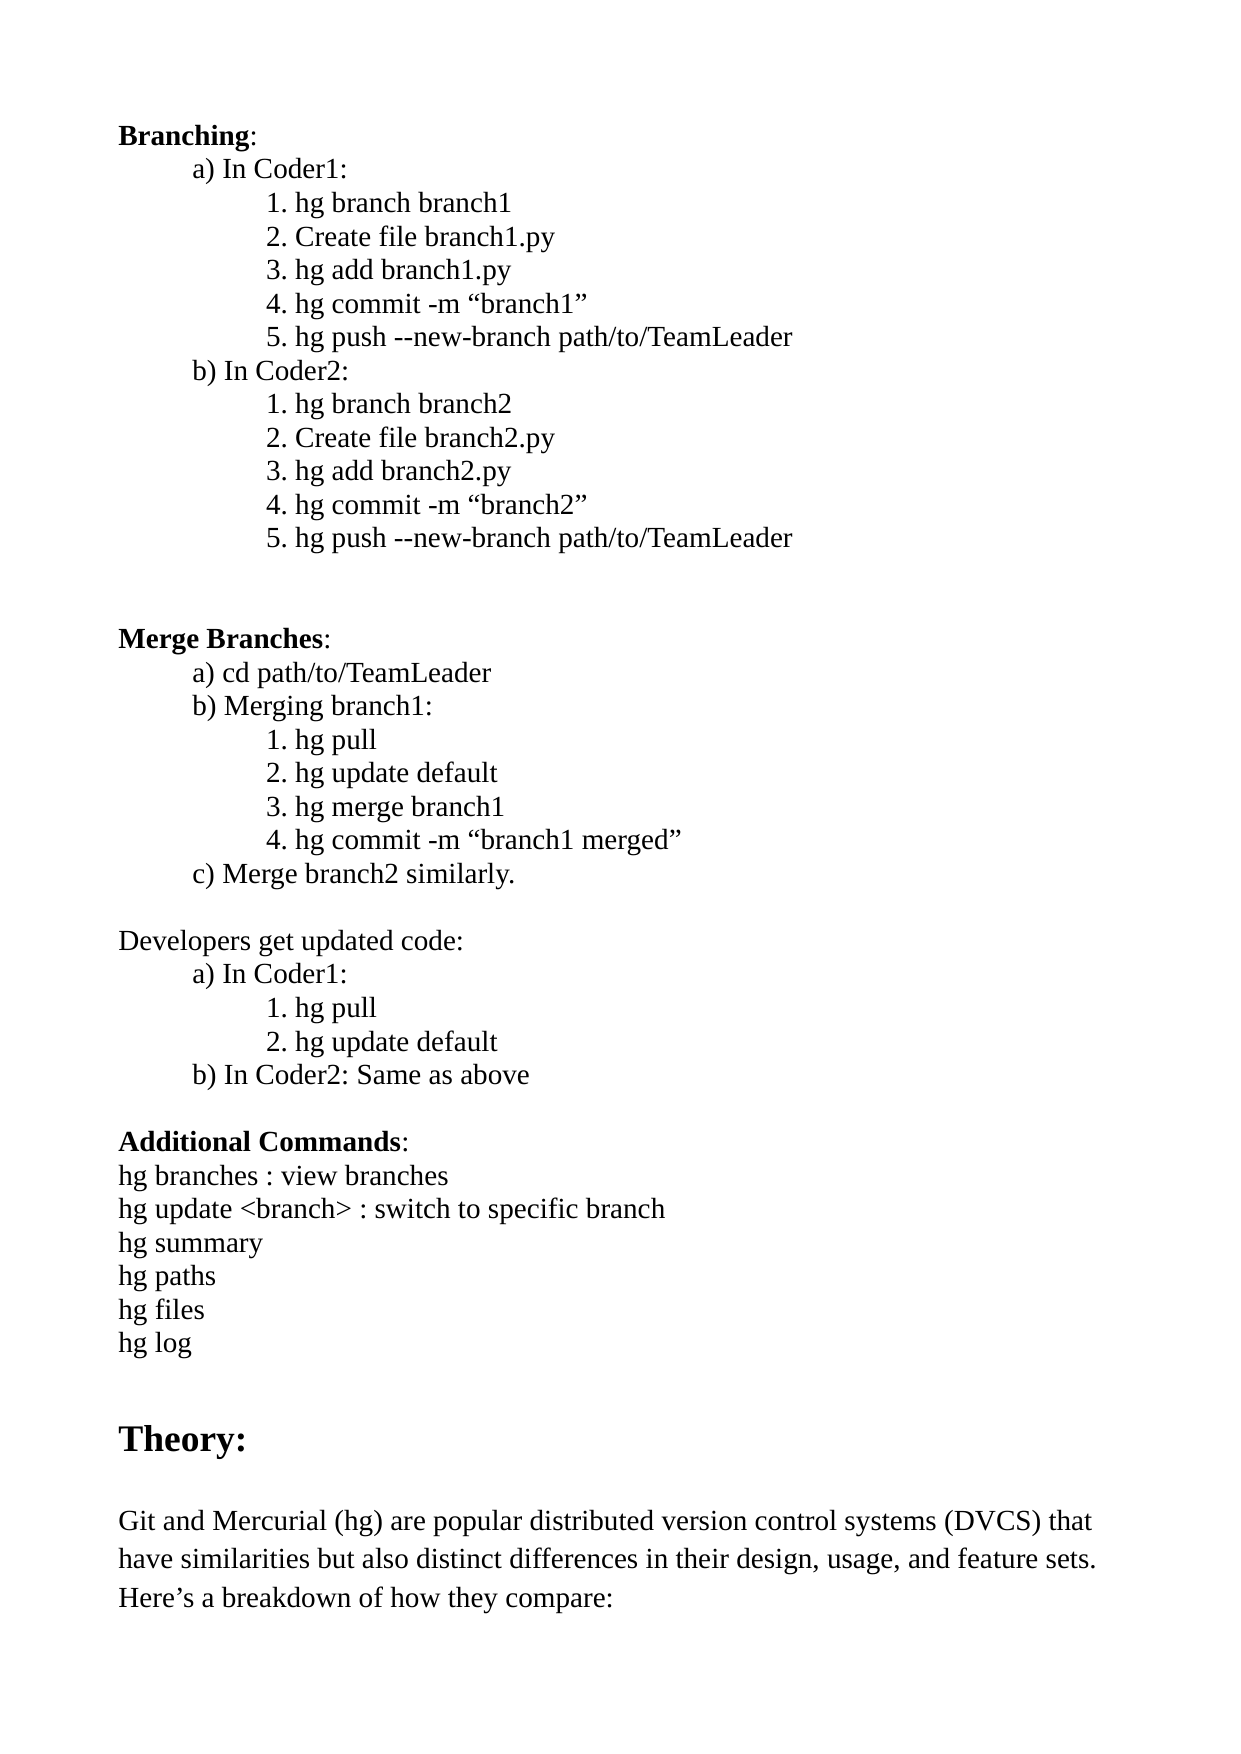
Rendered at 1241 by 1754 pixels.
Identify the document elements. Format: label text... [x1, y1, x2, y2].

text b) In Coder2: Same as above [118, 1057, 1122, 1091]
text Git and Mercurial (hg) are popular distributed version control systems (DVCS) that have similarities but also distinct differences in their design, usage, and feature sets. Here’s a breakdown of how they compare: [118, 1503, 1122, 1613]
text hg log [118, 1326, 1122, 1359]
text 4. hg commit -m “branch1 merged” [118, 822, 1122, 856]
text hg summary [118, 1225, 1122, 1258]
text 3. hg merge branch1 [118, 789, 1122, 822]
text 4. hg commit -m “branch2” [118, 487, 1122, 521]
text a) cd path/to/TeamLeader [118, 655, 1122, 688]
text Merge Branches: [118, 621, 1122, 655]
text b) In Coder2: [118, 353, 1122, 386]
text hg files [118, 1292, 1122, 1326]
text 2. Create file branch1.py [118, 219, 1122, 252]
text a) In Coder1: [118, 152, 1122, 185]
text 3. hg add branch1.py [118, 252, 1122, 286]
text Branching: [118, 118, 1122, 152]
text 1. hg pull [118, 990, 1122, 1024]
text 5. hg push --new-branch path/to/TeamLeader [118, 319, 1122, 353]
text b) Merging branch1: [118, 688, 1122, 722]
text 1. hg pull [118, 722, 1122, 755]
text 1. hg branch branch2 [118, 386, 1122, 420]
text 4. hg commit -m “branch1” [118, 286, 1122, 319]
text hg paths [118, 1258, 1122, 1292]
text hg branches : view branches [118, 1158, 1122, 1191]
text Additional Commands: [118, 1124, 1122, 1158]
text Developers get updated code: [118, 923, 1122, 957]
text a) In Coder1: [118, 957, 1122, 990]
text hg update <branch> : switch to specific branch [118, 1191, 1122, 1225]
text 2. hg update default [118, 1024, 1122, 1057]
text 5. hg push --new-branch path/to/TeamLeader [118, 521, 1122, 554]
text Theory: [118, 1417, 1122, 1460]
text 3. hg add branch2.py [118, 453, 1122, 487]
text 2. Create file branch2.py [118, 420, 1122, 453]
text 2. hg update default [118, 755, 1122, 789]
text c) Merge branch2 similarly. [118, 856, 1122, 889]
text 1. hg branch branch1 [118, 185, 1122, 219]
